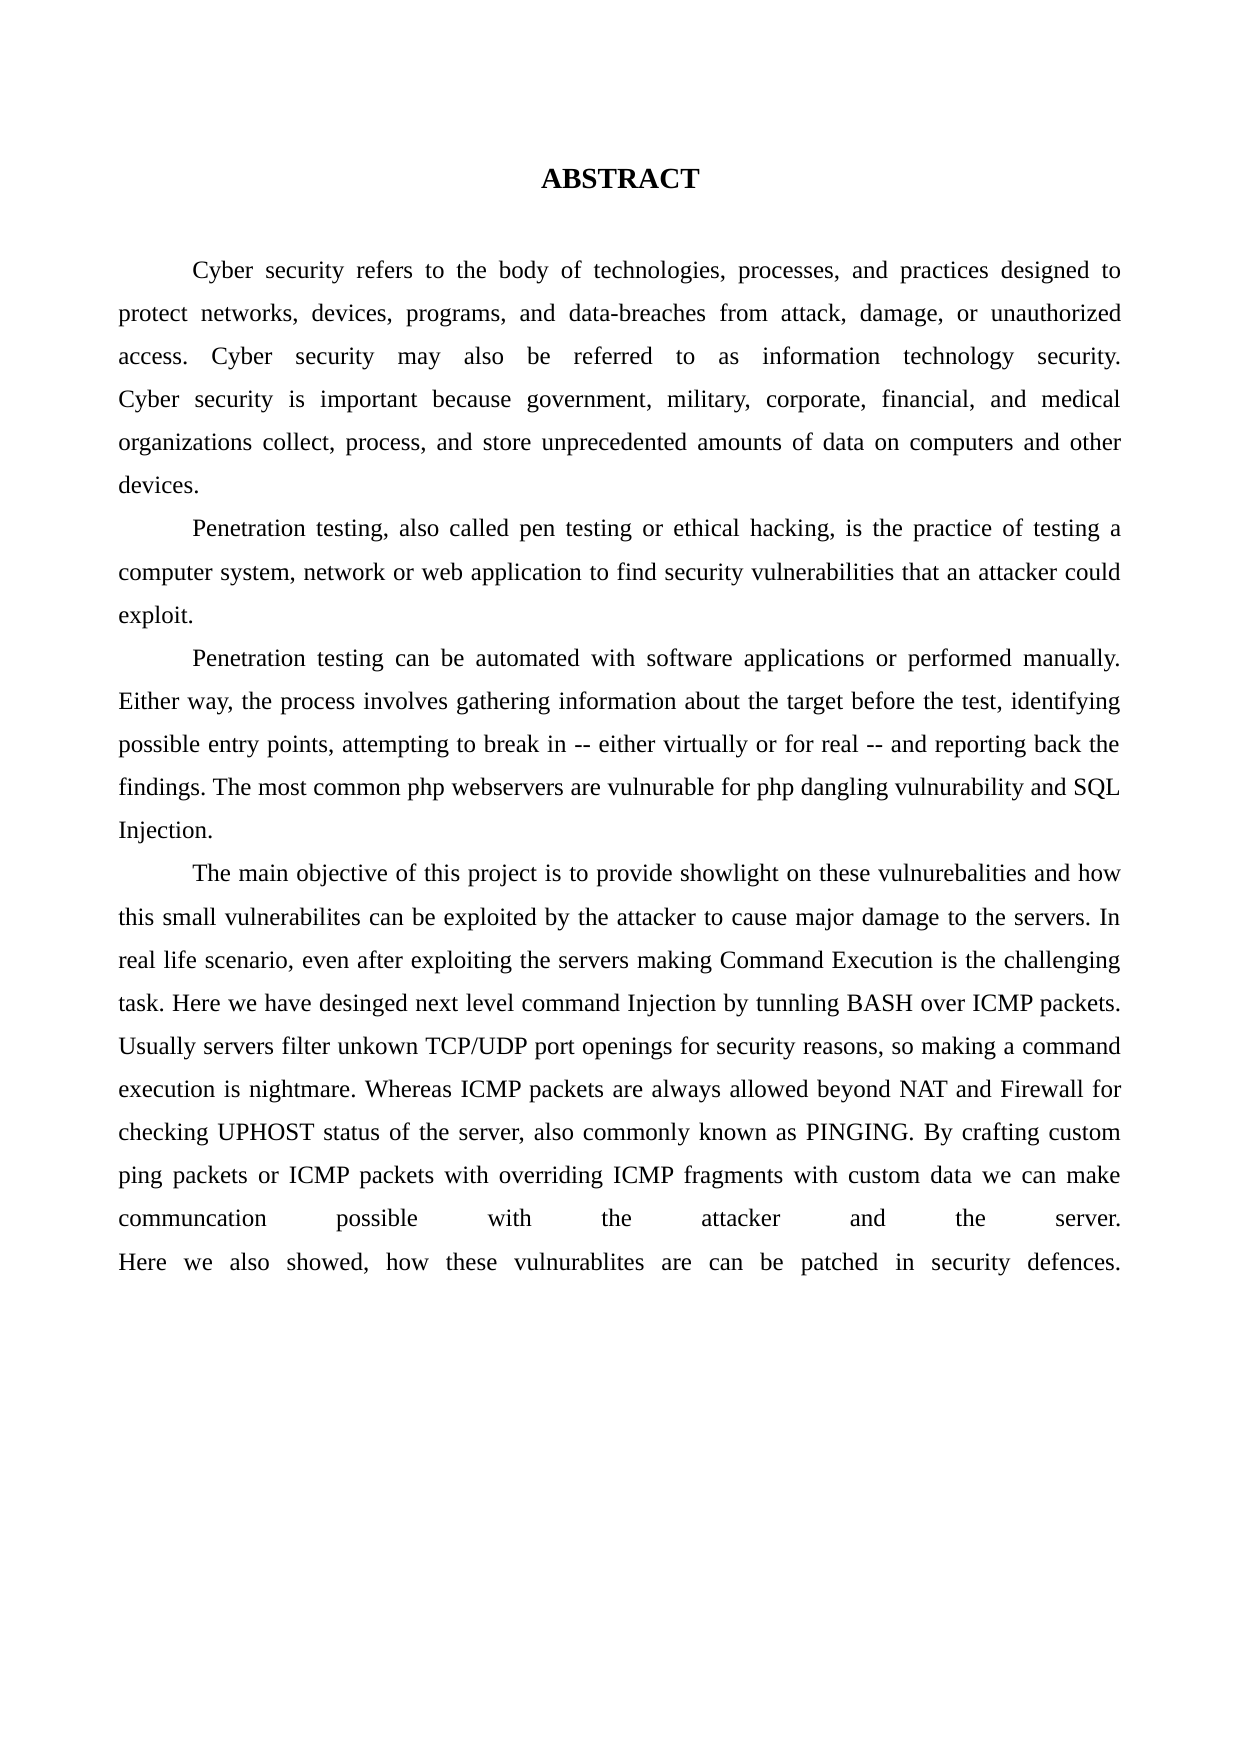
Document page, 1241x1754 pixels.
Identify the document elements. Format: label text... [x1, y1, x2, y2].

text ABSTRACT [118, 161, 1122, 195]
text Cyber security refers to the body of technologies, processes, and practices designed to protect networks, devices, programs, and data-breaches from attack, damage, or unauthorized access. Cyber security may also be referred to as information technology security. Cyber security is important because government, military, corporate, financial, and medical organizations collect, process, and store unprecedented amounts of data on computers and other devices. Penetration testing, also called pen testing or ethical hacking, is the practice of testing a computer system, network or web application to find security vulnerabilities that an attacker could exploit. Penetration testing can be automated with software applications or performed manually. Either way, the process involves gathering information about the target before the test, identifying possible entry points, attempting to break in -- either virtually or for real -- and reporting back the findings. The most common php webservers are vulnurable for php dangling vulnurability and SQL Injection. The main objective of this project is to provide showlight on these vulnurebalities and how this small vulnerabilites can be exploited by the attacker to cause major damage to the servers. In real life scenario, even after exploiting the servers making Command Execution is the challenging task. Here we have desinged next level command Injection by tunnling BASH over ICMP packets. Usually servers filter unkown TCP/UDP port openings for security reasons, so making a command execution is nightmare. Whereas ICMP packets are always allowed beyond NAT and Firewall for checking UPHOST status of the server, also commonly known as PINGING. By crafting custom ping packets or ICMP packets with overriding ICMP fragments with custom data we can make communcation possible with the attacker and the server. Here we also showed, how these vulnurablites are can be patched in security defences. [118, 212, 1122, 1491]
